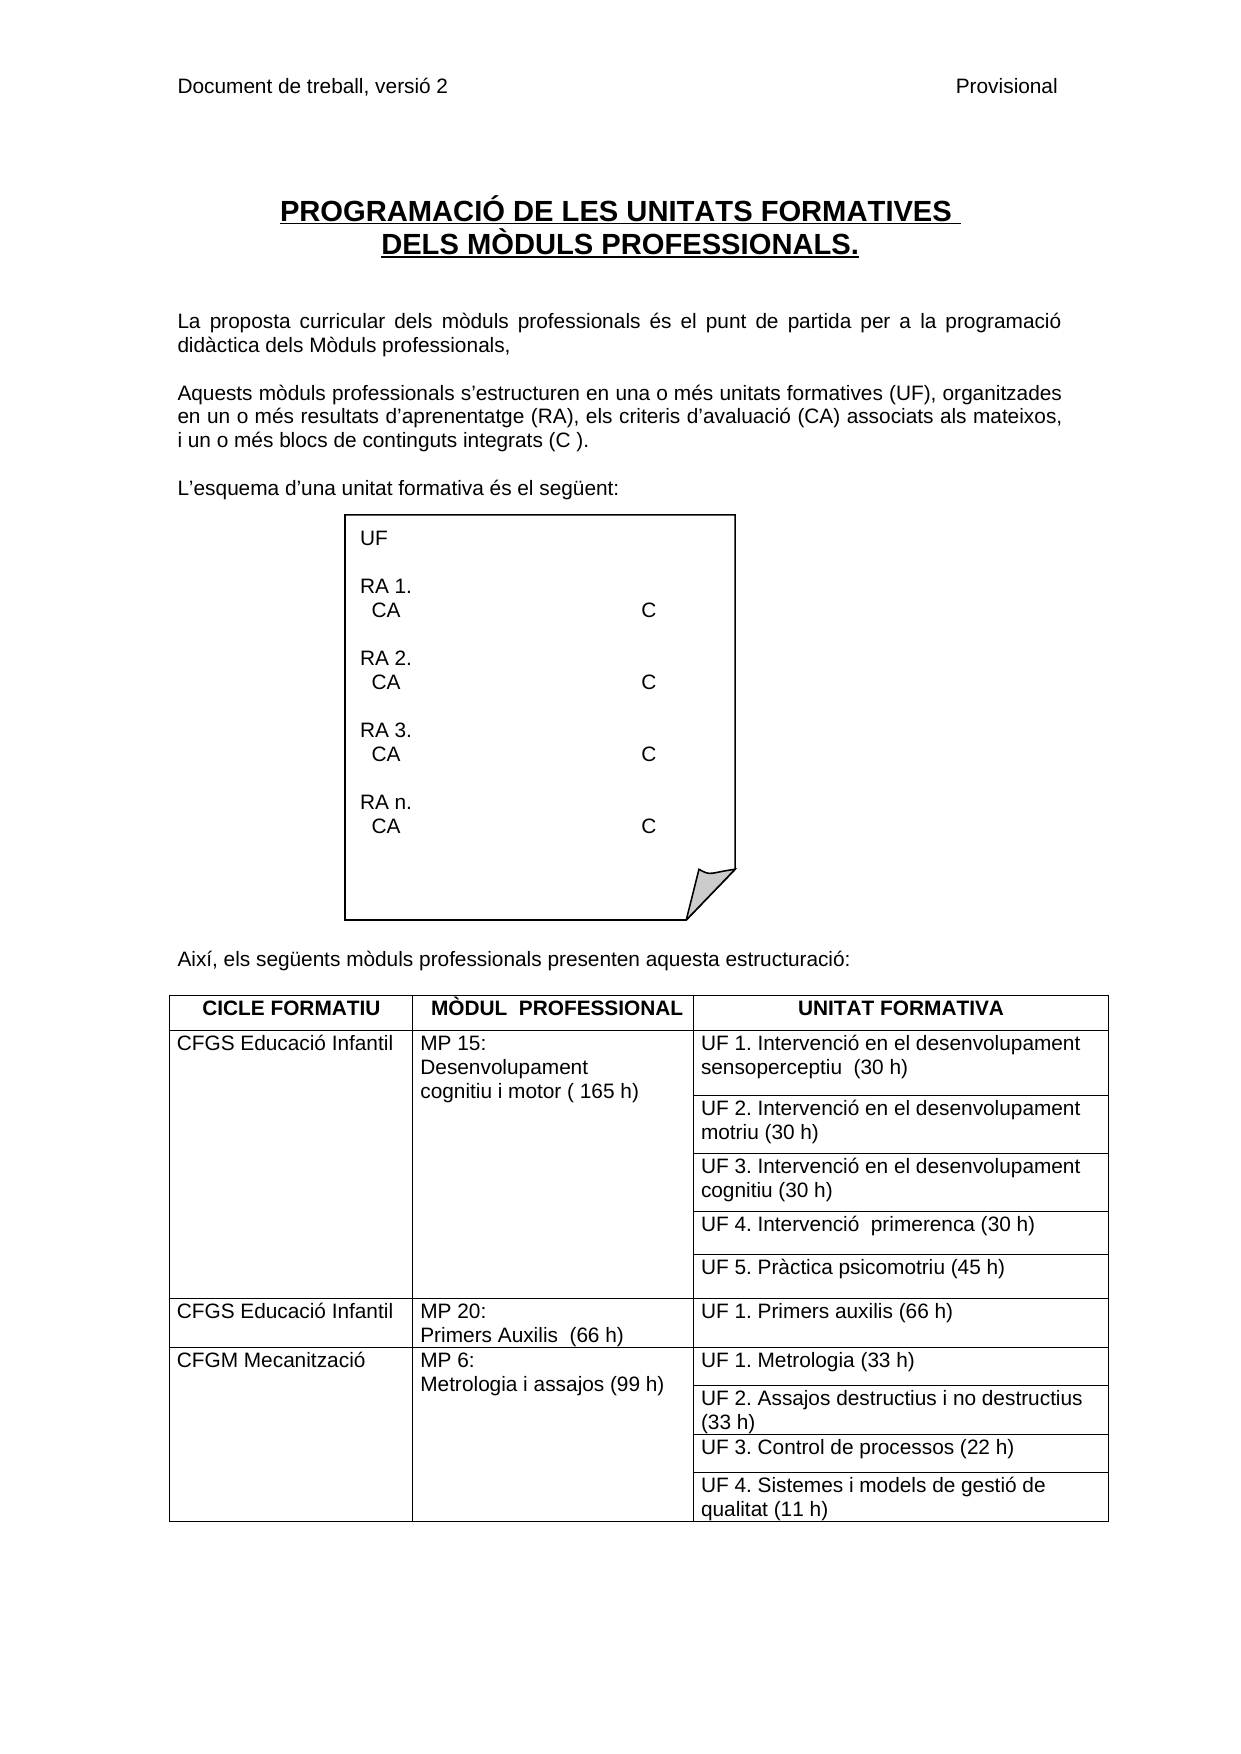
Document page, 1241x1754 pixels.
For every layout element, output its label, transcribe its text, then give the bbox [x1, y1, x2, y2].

text L’esquema d’una unitat formativa és el següent: [177, 476, 1063, 500]
text DELS MÒDULS PROFESSIONALS. [177, 227, 1063, 261]
table_cell UF 1. Primers auxilis (66 h) [694, 1299, 1108, 1347]
table_cell CFGS Educació Infantil [170, 1031, 412, 1298]
table_cell CFGS Educació Infantil [170, 1299, 412, 1347]
table_cell MP 6: Metrologia i assajos (99 h) [413, 1348, 693, 1521]
table_cell UF 4. Sistemes i models de gestió de qualitat (11 h) [694, 1473, 1108, 1521]
table_cell UF 3. Control de processos (22 h) [694, 1435, 1108, 1472]
text La proposta curricular dels mòduls professionals és el punt de partida per a la programació didàctica dels Mòduls professionals, [177, 308, 1063, 356]
table_header UNITAT FORMATIVA [694, 996, 1108, 1030]
table_cell MP 20: Primers Auxilis (66 h) [413, 1299, 693, 1347]
table_header CICLE FORMATIU [170, 996, 412, 1030]
table_header MÒDUL PROFESSIONAL [413, 996, 693, 1030]
title PROGRAMACIÓ DE LES UNITATS FORMATIVES [177, 193, 1063, 227]
table_cell MP 15: Desenvolupament cognitiu i motor ( 165 h) [413, 1031, 693, 1298]
table_header UF 1. Metrologia (33 h) [694, 1348, 1108, 1385]
text Aquests mòduls professionals s’estructuren en una o més unitats formatives (UF), organitzades en un o més resultats d’aprenentatge (RA), els criteris d’avaluació (CA) associats als mateixos, i un o més blocs de continguts integrats (C ). [177, 380, 1063, 452]
text Així, els següents mòduls professionals presenten aquesta estructuració: [177, 947, 1063, 971]
table_cell UF 2. Assajos destructius i no destructius (33 h) [694, 1386, 1108, 1434]
table_header UF 1. Intervenció en el desenvolupament sensoperceptiu (30 h) [694, 1031, 1108, 1095]
table_cell UF 3. Intervenció en el desenvolupament cognitiu (30 h) [694, 1154, 1108, 1211]
table_cell CFGM Mecanització [170, 1348, 412, 1521]
table_cell UF 4. Intervenció primerenca (30 h) [694, 1212, 1108, 1253]
table_cell UF 5. Pràctica psicomotriu (45 h) [694, 1255, 1108, 1298]
table_cell UF 2. Intervenció en el desenvolupament motriu (30 h) [694, 1096, 1108, 1153]
